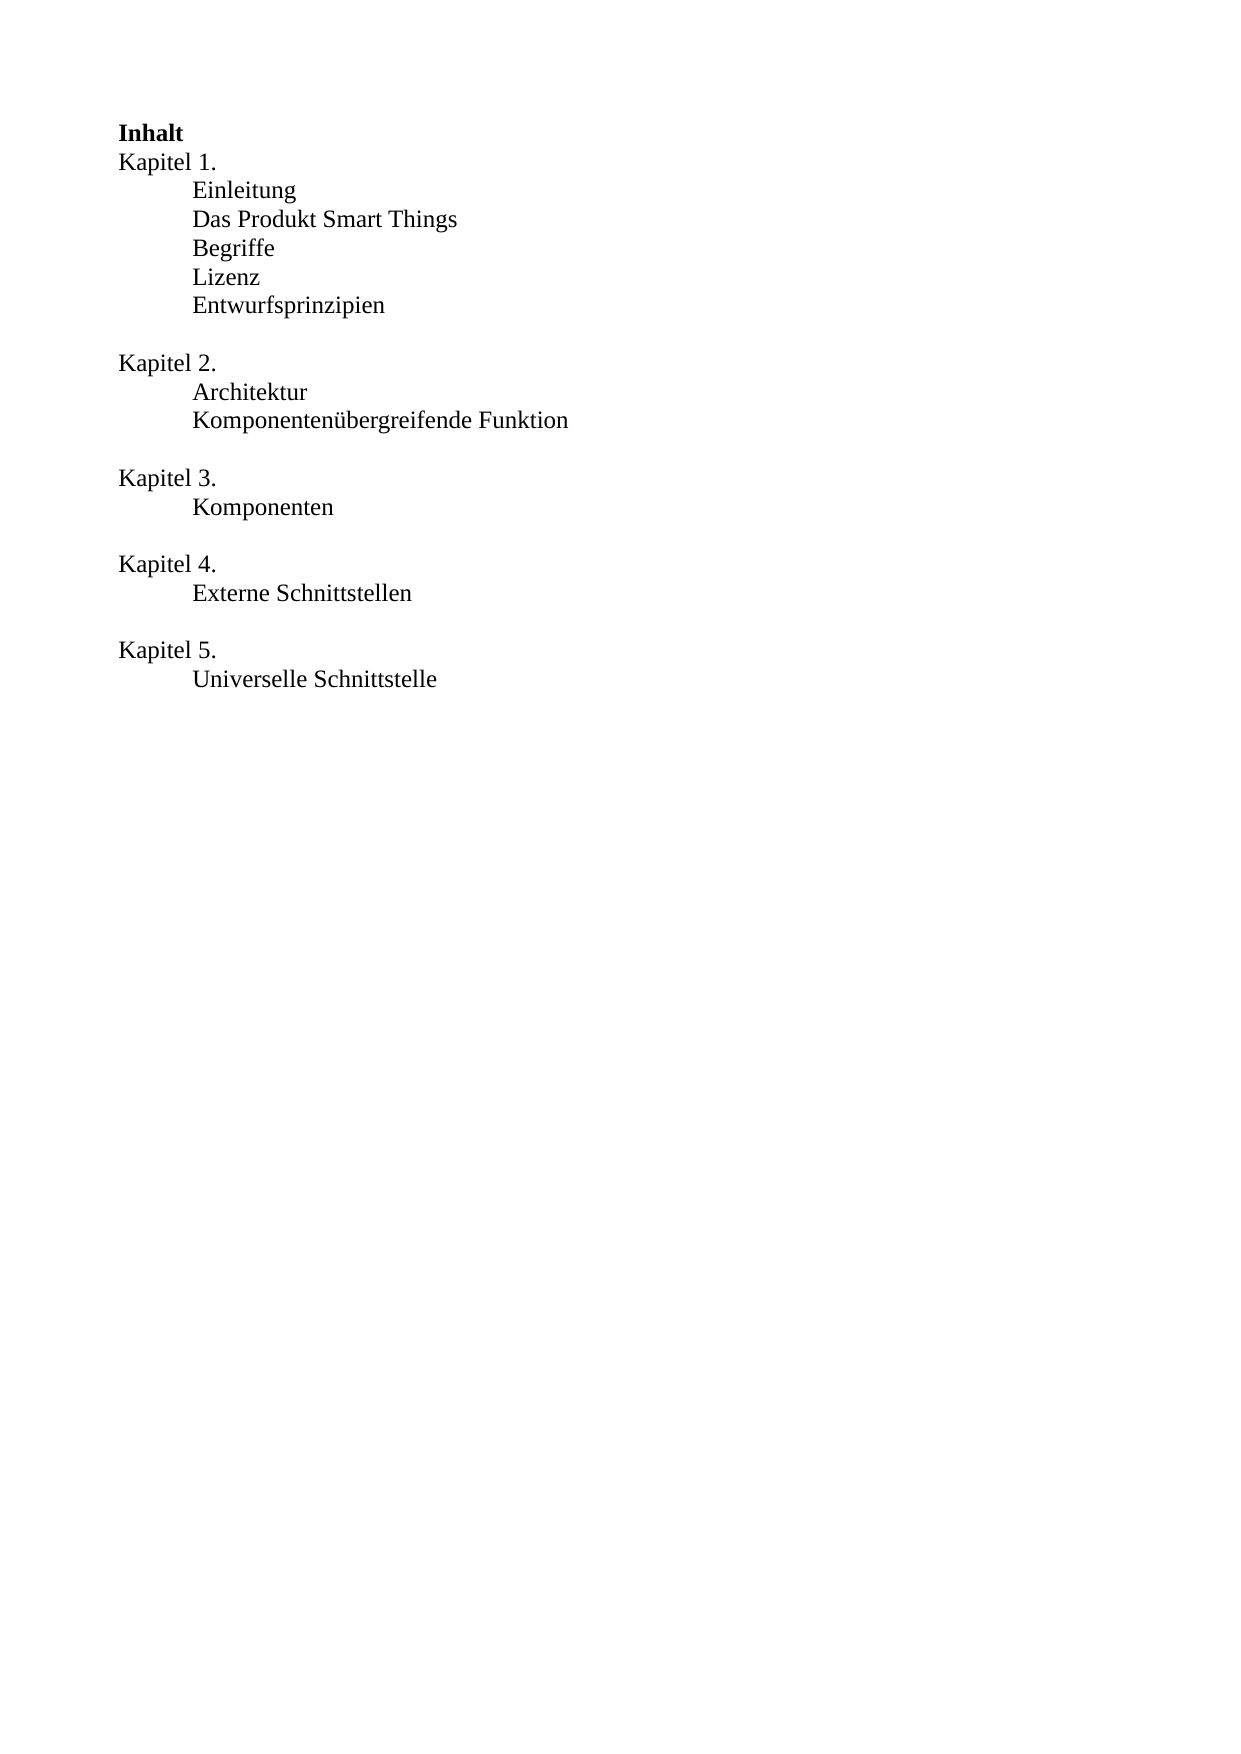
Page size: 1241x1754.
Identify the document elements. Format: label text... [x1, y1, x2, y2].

text Lizenz [118, 262, 1122, 291]
text Kapitel 4. [118, 549, 1122, 578]
text Entwurfsprinzipien [118, 291, 1122, 319]
text Kapitel 1. [118, 147, 1122, 176]
text Kapitel 3. [118, 463, 1122, 492]
text Einleitung [118, 176, 1122, 204]
text Komponenten [118, 492, 1122, 521]
text Kapitel 2. [118, 348, 1122, 377]
text Externe Schnittstellen [118, 578, 1122, 607]
text Komponentenübergreifende Funktion [118, 406, 1122, 434]
text Inhalt [118, 118, 1122, 147]
text Kapitel 5. [118, 636, 1122, 664]
text Architektur [118, 377, 1122, 406]
text Universelle Schnittstelle [118, 664, 1122, 693]
text Begriffe [118, 233, 1122, 262]
text Das Produkt Smart Things [118, 204, 1122, 233]
